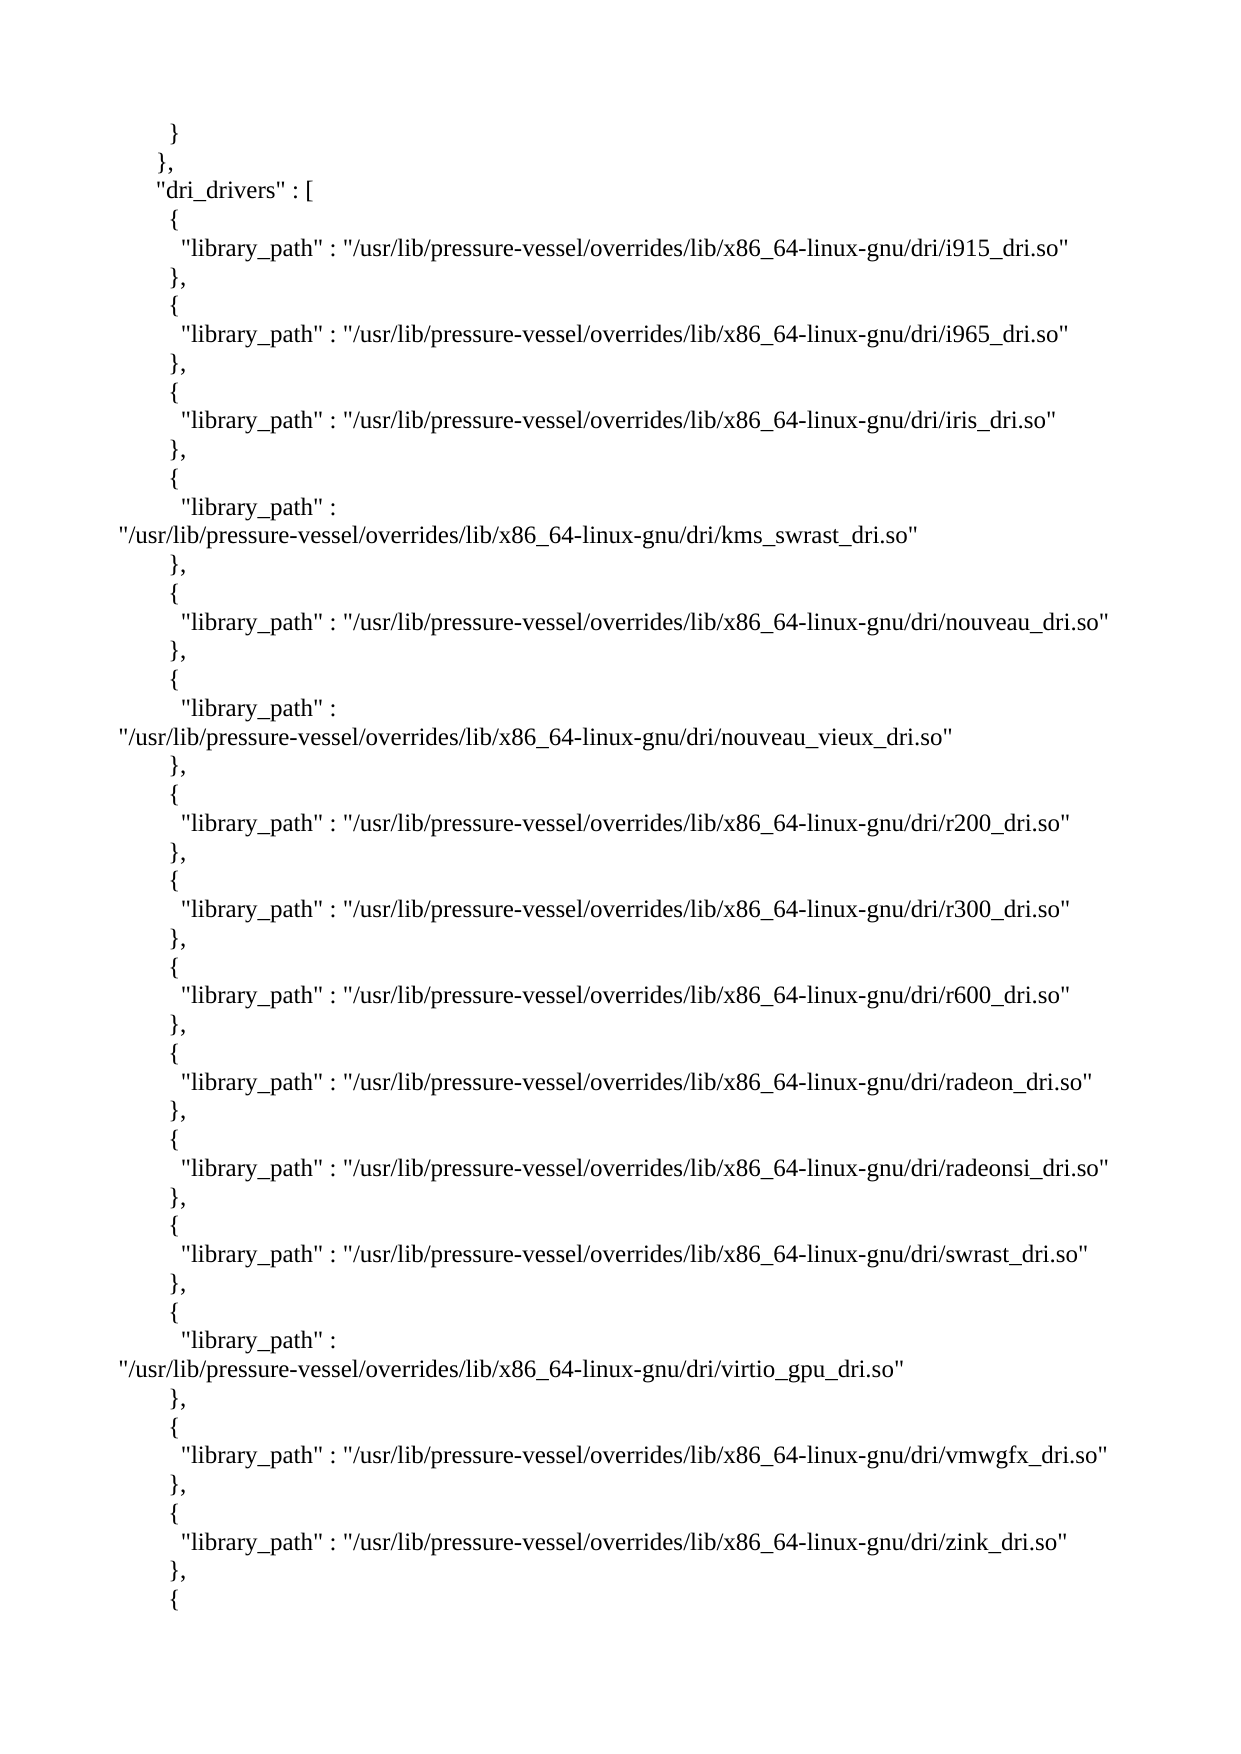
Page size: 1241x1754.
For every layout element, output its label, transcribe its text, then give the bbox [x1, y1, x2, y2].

text }, [118, 262, 1122, 291]
text }, [118, 434, 1122, 463]
text }, [118, 1009, 1122, 1038]
text { [118, 952, 1122, 981]
text "library_path" : "/usr/lib/pressure-vessel/overrides/lib/x86_64-linux-gnu/dri/i965_dri.so" [118, 319, 1122, 348]
text }, [118, 549, 1122, 578]
text }, [118, 1268, 1122, 1297]
text { [118, 1211, 1122, 1239]
text }, [118, 1383, 1122, 1412]
text "library_path" : "/usr/lib/pressure-vessel/overrides/lib/x86_64-linux-gnu/dri/radeonsi_dri.so" [118, 1153, 1122, 1182]
text { [118, 1124, 1122, 1153]
text { [118, 204, 1122, 233]
text }, [118, 1182, 1122, 1211]
text { [118, 463, 1122, 492]
text "library_path" : "/usr/lib/pressure-vessel/overrides/lib/x86_64-linux-gnu/dri/r600_dri.so" [118, 981, 1122, 1009]
text { [118, 1038, 1122, 1067]
text { [118, 291, 1122, 319]
text }, [118, 1096, 1122, 1124]
text }, [118, 837, 1122, 866]
text { [118, 779, 1122, 808]
text "library_path" : "/usr/lib/pressure-vessel/overrides/lib/x86_64-linux-gnu/dri/nouveau_dri.so" [118, 607, 1122, 636]
text "library_path" : "/usr/lib/pressure-vessel/overrides/lib/x86_64-linux-gnu/dri/virtio_gpu_dri.so" [118, 1326, 1122, 1383]
text "library_path" : "/usr/lib/pressure-vessel/overrides/lib/x86_64-linux-gnu/dri/radeon_dri.so" [118, 1067, 1122, 1096]
text }, [118, 147, 1122, 176]
text "library_path" : "/usr/lib/pressure-vessel/overrides/lib/x86_64-linux-gnu/dri/vmwgfx_dri.so" [118, 1441, 1122, 1469]
text { [118, 1498, 1122, 1527]
text "dri_drivers" : [ [118, 176, 1122, 204]
text { [118, 866, 1122, 894]
text "library_path" : "/usr/lib/pressure-vessel/overrides/lib/x86_64-linux-gnu/dri/r200_dri.so" [118, 808, 1122, 837]
text { [118, 377, 1122, 406]
text "library_path" : "/usr/lib/pressure-vessel/overrides/lib/x86_64-linux-gnu/dri/r300_dri.so" [118, 894, 1122, 923]
text { [118, 1584, 1122, 1613]
text "library_path" : "/usr/lib/pressure-vessel/overrides/lib/x86_64-linux-gnu/dri/nouveau_vieux_dri.so" [118, 693, 1122, 751]
text "library_path" : "/usr/lib/pressure-vessel/overrides/lib/x86_64-linux-gnu/dri/zink_dri.so" [118, 1527, 1122, 1556]
text { [118, 578, 1122, 607]
text } [118, 118, 1122, 147]
text }, [118, 923, 1122, 952]
text }, [118, 636, 1122, 664]
text "library_path" : "/usr/lib/pressure-vessel/overrides/lib/x86_64-linux-gnu/dri/i915_dri.so" [118, 233, 1122, 262]
text }, [118, 1556, 1122, 1584]
text "library_path" : "/usr/lib/pressure-vessel/overrides/lib/x86_64-linux-gnu/dri/kms_swrast_dri.so" [118, 492, 1122, 549]
text { [118, 664, 1122, 693]
text "library_path" : "/usr/lib/pressure-vessel/overrides/lib/x86_64-linux-gnu/dri/iris_dri.so" [118, 406, 1122, 434]
text }, [118, 1469, 1122, 1498]
text "library_path" : "/usr/lib/pressure-vessel/overrides/lib/x86_64-linux-gnu/dri/swrast_dri.so" [118, 1239, 1122, 1268]
text }, [118, 348, 1122, 377]
text { [118, 1412, 1122, 1441]
text { [118, 1297, 1122, 1326]
text }, [118, 751, 1122, 779]
